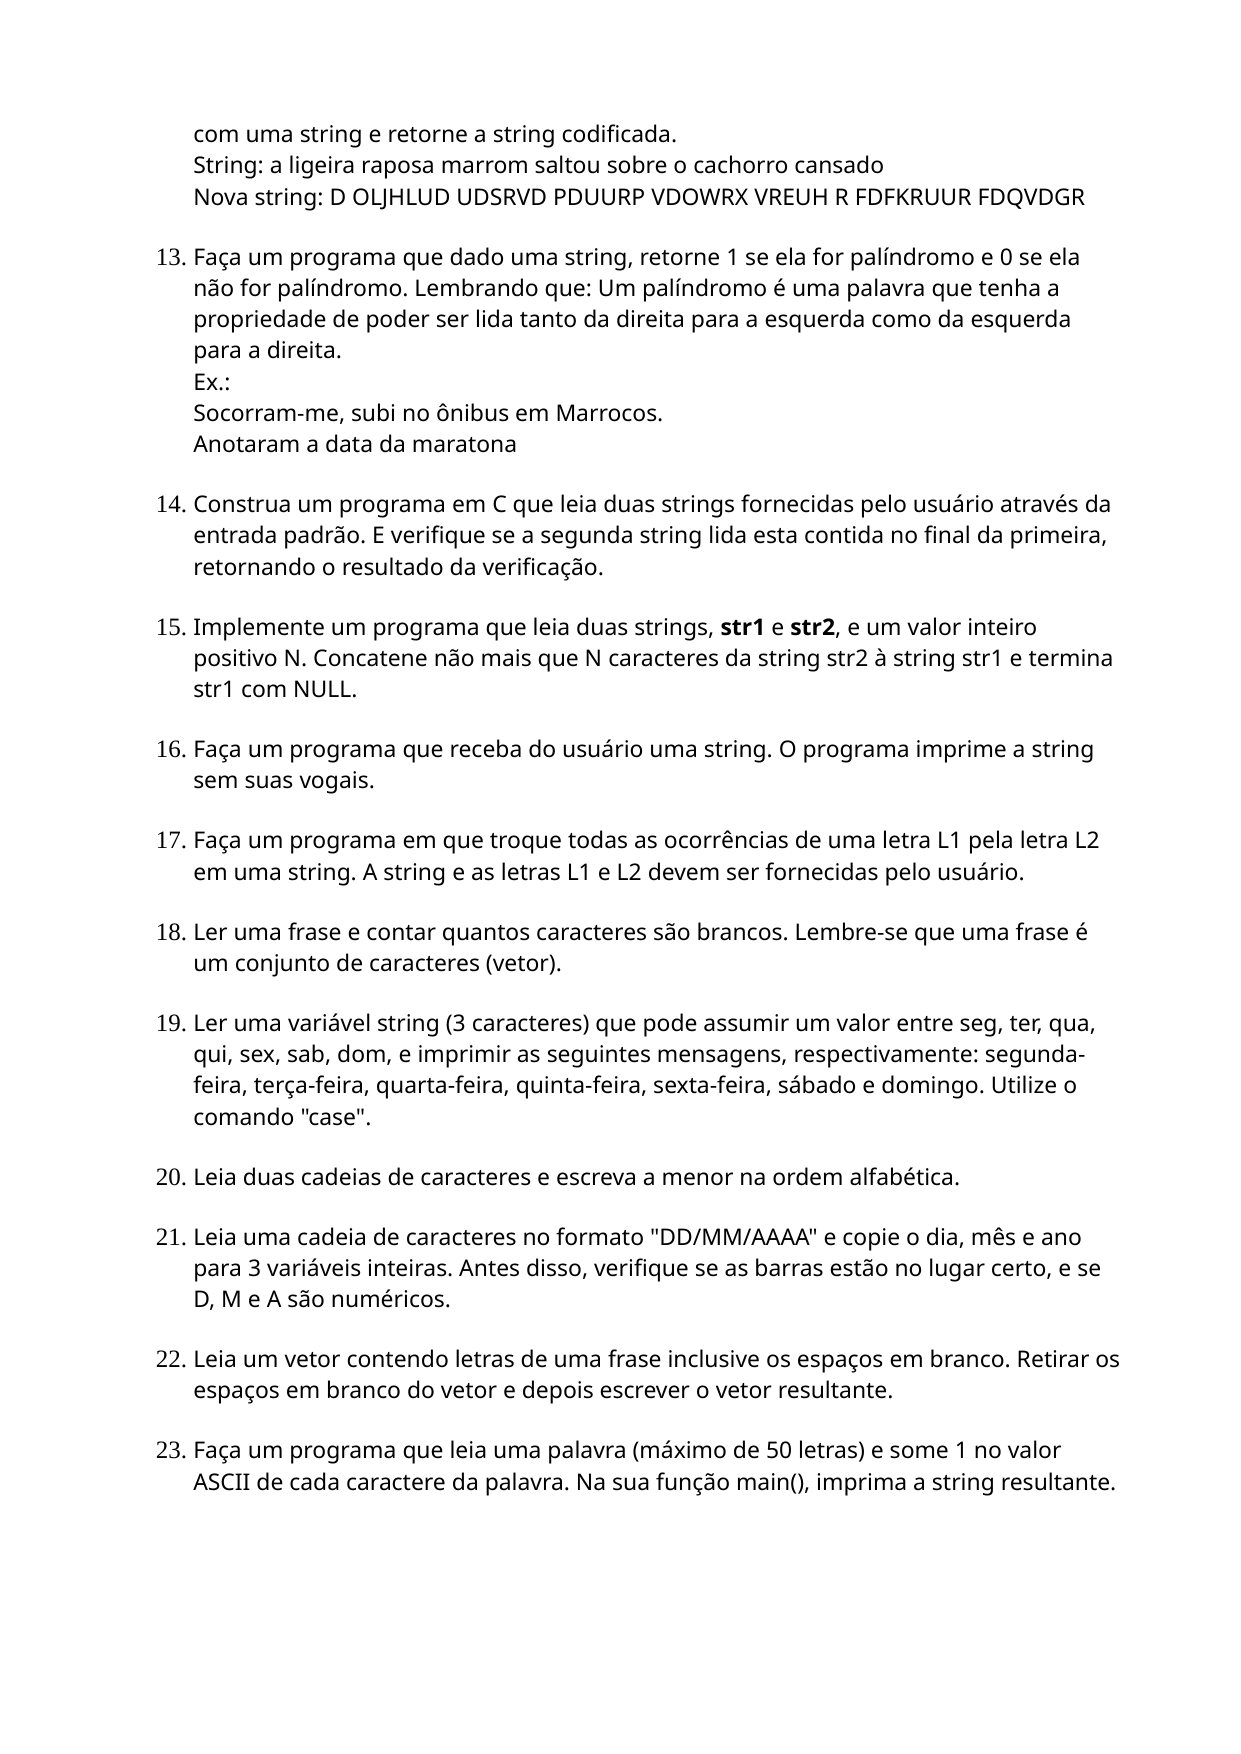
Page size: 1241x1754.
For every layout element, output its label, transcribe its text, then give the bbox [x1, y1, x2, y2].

list Leia um vetor contendo letras de uma frase inclusive os espaços em branco. Retirar os espaços em branco do vetor e depois escrever o vetor resultante. [156, 1343, 1122, 1434]
list Faça um programa que leia uma palavra (máximo de 50 letras) e some 1 no valor ASCII de cada caractere da palavra. Na sua função main(), imprima a string resultante. [156, 1434, 1122, 1497]
list Ler uma variável string (3 caracteres) que pode assumir um valor entre seg, ter, qua, qui, sex, sab, dom, e imprimir as seguintes mensagens, respectivamente: segunda-feira, terça-feira, quarta-feira, quinta-feira, sexta-feira, sábado e domingo. Utilize o comando "case". [156, 1007, 1122, 1161]
list com uma string e retorne a string codificada. String: a ligeira raposa marrom saltou sobre o cachorro cansado Nova string: D OLJHLUD UDSRVD PDUURP VDOWRX VREUH R FDFKRUUR FDQVDGR [156, 118, 1122, 241]
list Construa um programa em C que leia duas strings fornecidas pelo usuário através da entrada padrão. E verifique se a segunda string lida esta contida no final da primeira, retornando o resultado da verificação. [156, 488, 1122, 611]
list Faça um programa que receba do usuário uma string. O programa imprime a string sem suas vogais. [156, 733, 1122, 824]
list Implemente um programa que leia duas strings, str1 e str2, e um valor inteiro positivo N. Concatene não mais que N caracteres da string str2 à string str1 e termina str1 com NULL. [156, 611, 1122, 733]
list Faça um programa em que troque todas as ocorrências de uma letra L1 pela letra L2 em uma string. A string e as letras L1 e L2 devem ser fornecidas pelo usuário. [156, 824, 1122, 916]
list Ler uma frase e contar quantos caracteres são brancos. Lembre-se que uma frase é um conjunto de caracteres (vetor). [156, 916, 1122, 1007]
list Faça um programa que dado uma string, retorne 1 se ela for palíndromo e 0 se ela não for palíndromo. Lembrando que: Um palíndromo é uma palavra que tenha a propriedade de poder ser lida tanto da direita para a esquerda como da esquerda para a direita. Ex.: Socorram-me, subi no ônibus em Marrocos. Anotaram a data da maratona [156, 241, 1122, 488]
list Leia uma cadeia de caracteres no formato "DD/MM/AAAA" e copie o dia, mês e ano para 3 variáveis inteiras. Antes disso, verifique se as barras estão no lugar certo, e se D, M e A são numéricos. [156, 1221, 1122, 1343]
list Leia duas cadeias de caracteres e escreva a menor na ordem alfabética. [156, 1161, 1122, 1221]
